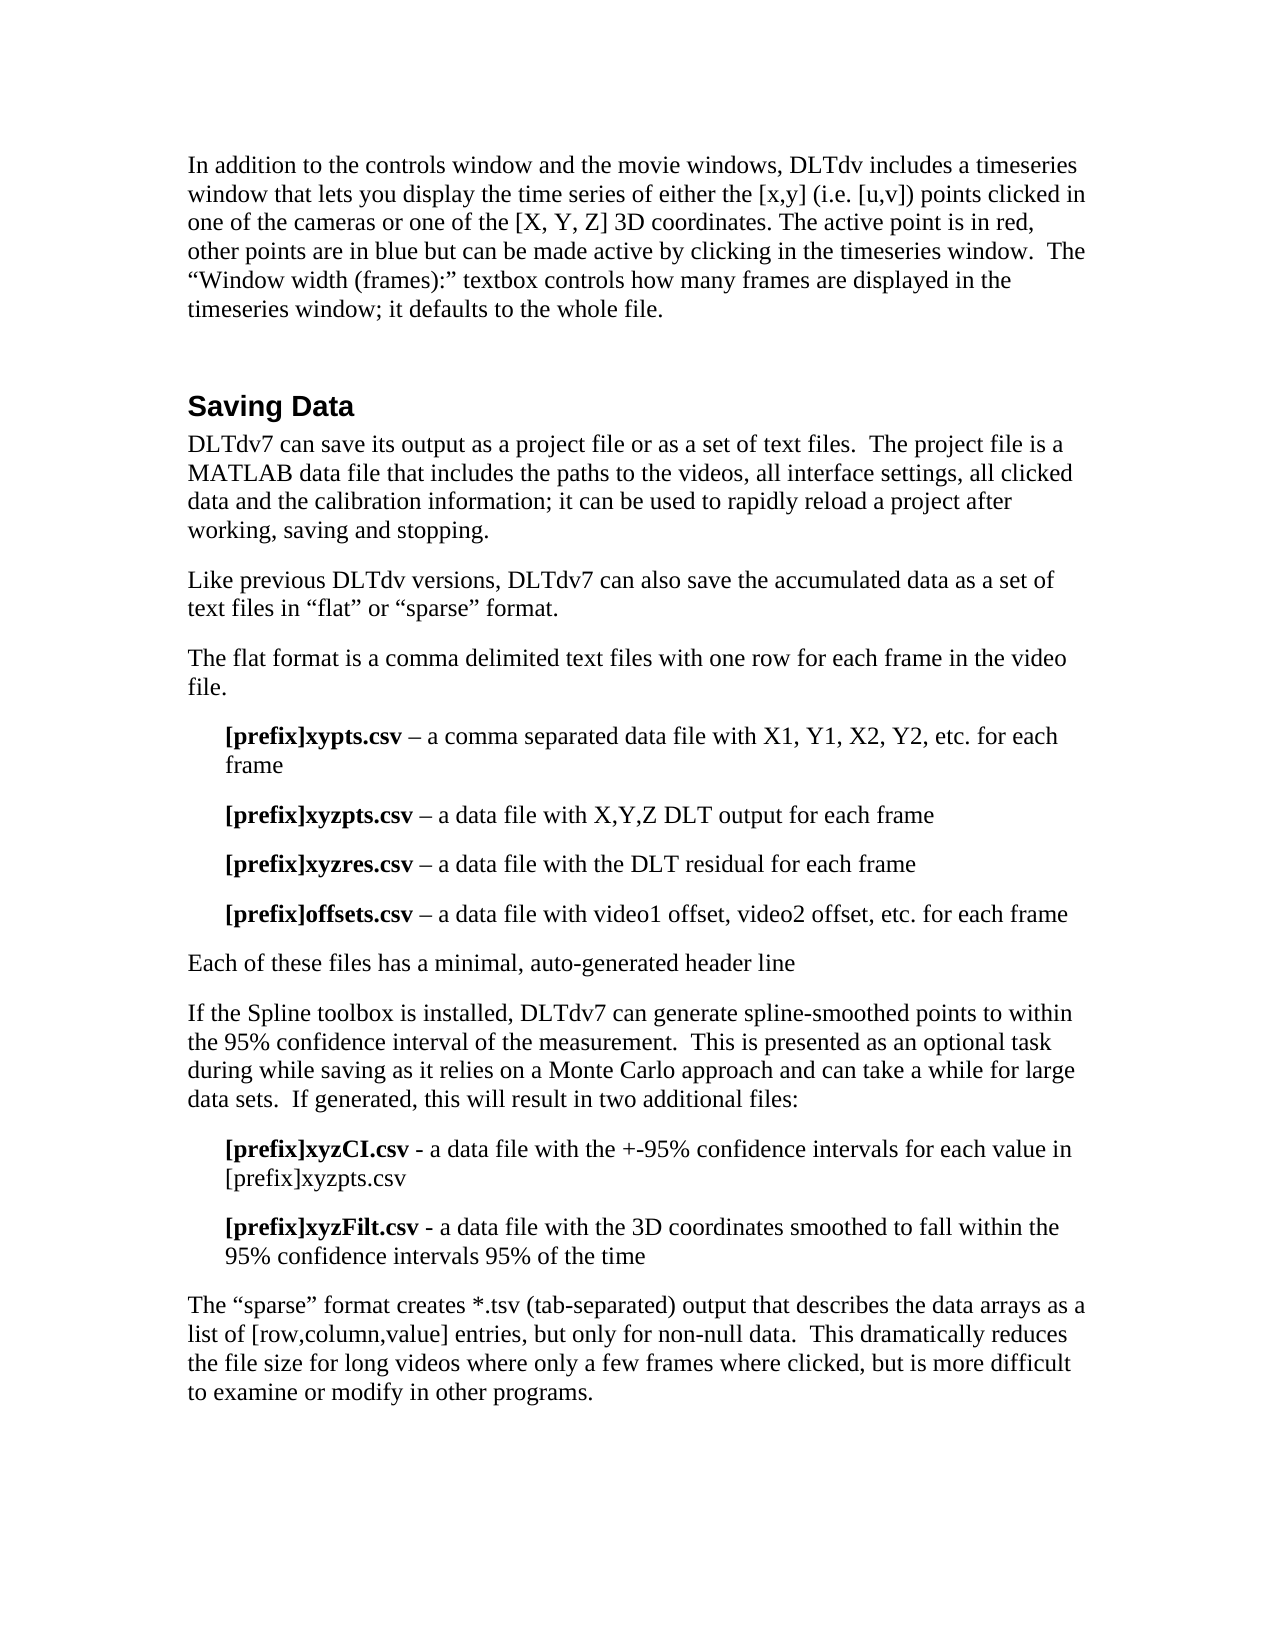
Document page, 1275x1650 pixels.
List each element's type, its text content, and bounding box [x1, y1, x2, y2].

text Each of these files has a minimal, auto-generated header line [187, 948, 1087, 977]
text [prefix]xyzCI.csv - a data file with the +-95% confidence intervals for each value in [prefix]xyzpts.csv [225, 1134, 1087, 1191]
text DLTdv7 can save its output as a project file or as a set of text files. The project file is a MATLAB data file that includes the paths to the videos, all interface settings, all clicked data and the calibration information; it can be used to rapidly reload a project after working, saving and stopping. [187, 429, 1087, 544]
text [prefix]xypts.csv – a comma separated data file with X1, Y1, X2, Y2, etc. for each frame [225, 721, 1087, 779]
subtitle Saving Data [187, 389, 1087, 423]
text The “sparse” format creates *.tsv (tab-separated) output that describes the data arrays as a list of [row,column,value] entries, but only for non-null data. This dramatically reduces the file size for long videos where only a few frames where clicked, but is more difficult to examine or modify in other programs. [187, 1291, 1087, 1406]
text Like previous DLTdv versions, DLTdv7 can also save the accumulated data as a set of text files in “flat” or “sparse” format. [187, 565, 1087, 622]
text [prefix]offsets.csv – a data file with video1 offset, video2 offset, etc. for each frame [225, 899, 1087, 928]
text In addition to the controls window and the movie windows, DLTdv includes a timeseries window that lets you display the time series of either the [x,y] (i.e. [u,v]) points clicked in one of the cameras or one of the [X, Y, Z] 3D coordinates. The active point is in red, other points are in blue but can be made active by clicking in the timeseries window. The “Window width (frames):” textbox controls how many frames are displayed in the timeseries window; it defaults to the whole file. [187, 150, 1087, 322]
text The flat format is a comma delimited text files with one row for each frame in the video file. [187, 643, 1087, 701]
text [prefix]xyzres.csv – a data file with the DLT residual for each frame [225, 849, 1087, 878]
text [prefix]xyzFilt.csv - a data file with the 3D coordinates smoothed to fall within the 95% confidence intervals 95% of the time [225, 1212, 1087, 1270]
text [prefix]xyzpts.csv – a data file with X,Y,Z DLT output for each frame [225, 800, 1087, 828]
text If the Spline toolbox is installed, DLTdv7 can generate spline-smoothed points to within the 95% confidence interval of the measurement. This is presented as an optional task during while saving as it relies on a Monte Carlo approach and can take a while for large data sets. If generated, this will result in two additional files: [187, 998, 1087, 1113]
